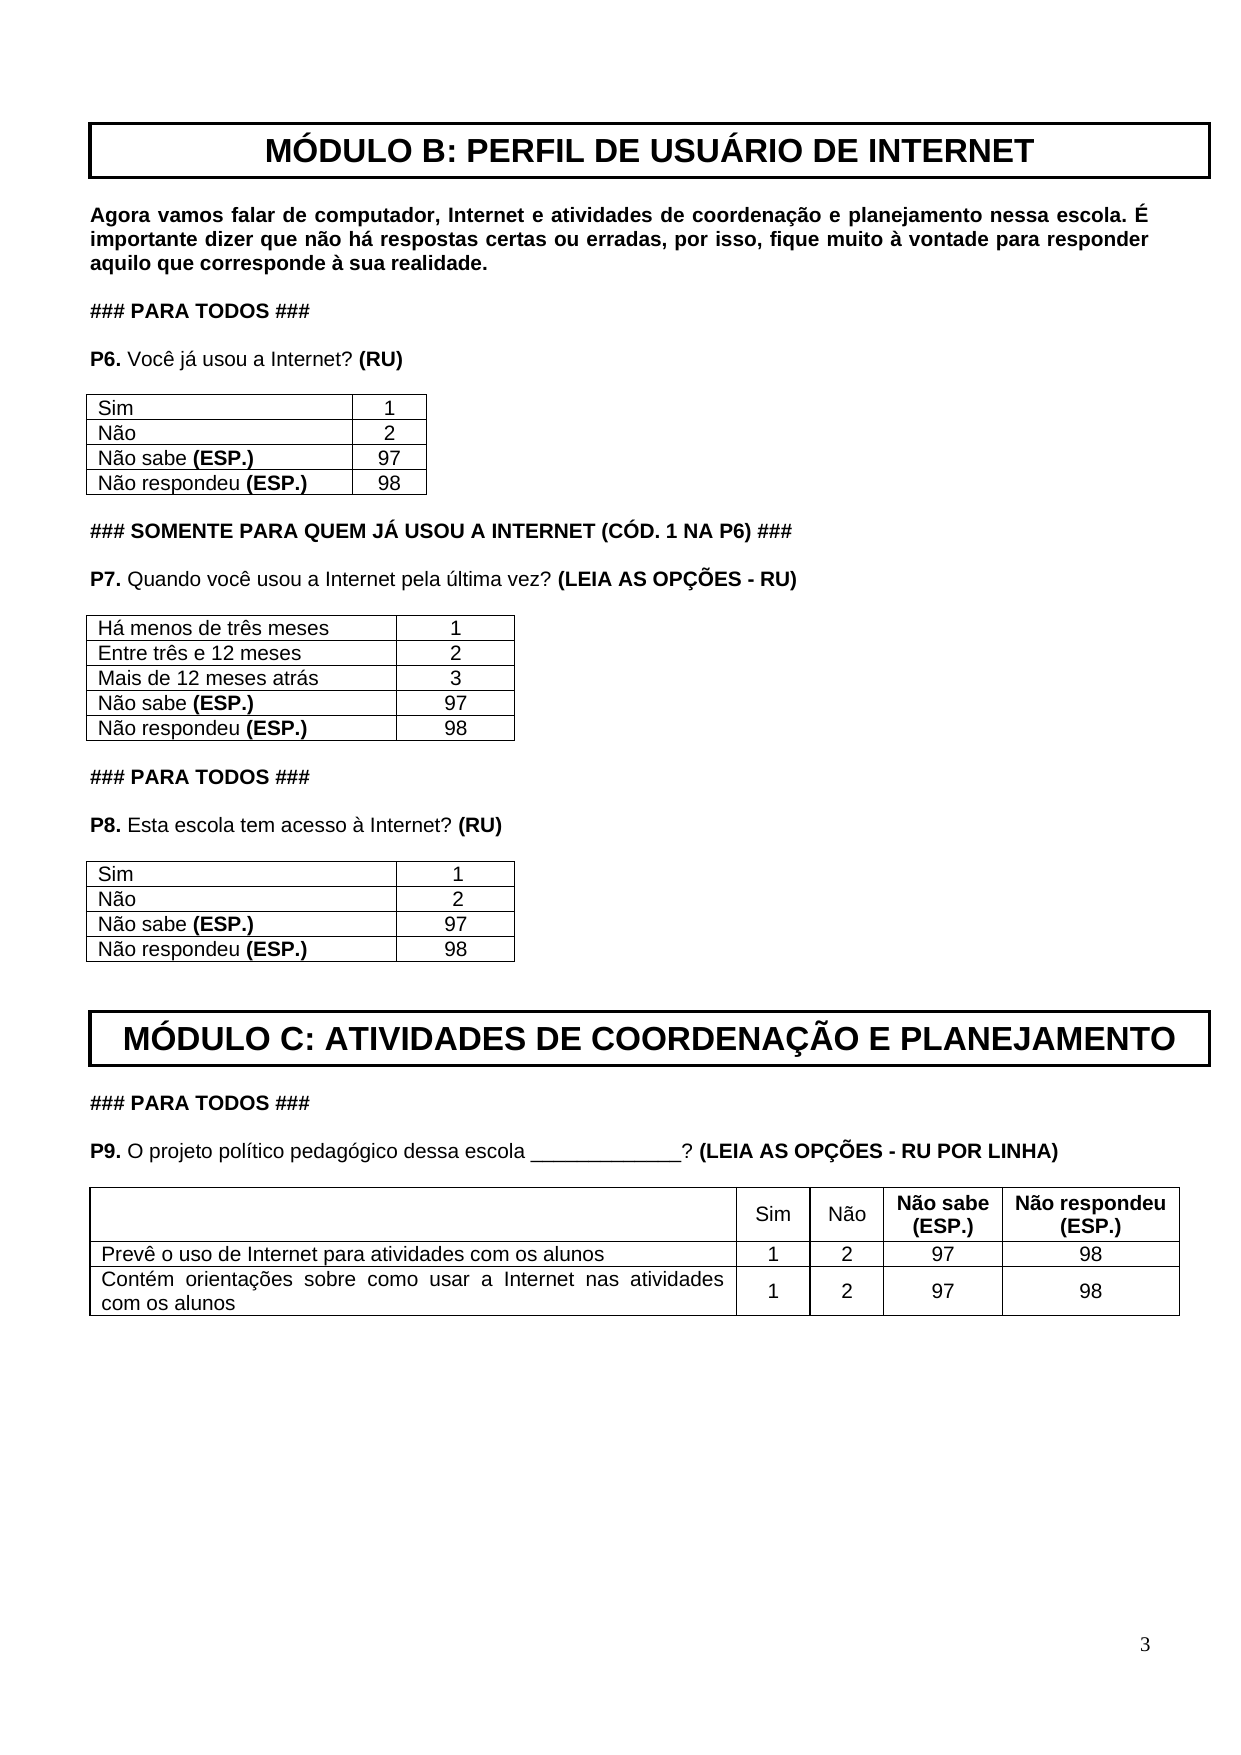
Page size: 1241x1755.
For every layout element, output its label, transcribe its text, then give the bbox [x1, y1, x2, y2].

table_cell 2 [353, 420, 426, 444]
table_header 1 [397, 616, 514, 640]
text Agora vamos falar de computador, Internet e atividades de coordenação e planejamento nessa escola. É importante dizer que não há respostas certas ou erradas, por isso, fique muito à vontade para responder aquilo que corresponde à sua realidade. [90, 203, 1150, 274]
table_cell Não sabe (ESP.) [87, 691, 396, 715]
table_header Sim [87, 862, 396, 886]
table_cell Não [87, 420, 352, 444]
table_header 1 [397, 862, 514, 886]
text ### PARA TODOS ### [90, 765, 1150, 789]
text P6. Você já usou a Internet? (RU) [90, 346, 1150, 370]
table_cell 97 [884, 1267, 1002, 1315]
table_cell 2 [397, 641, 514, 665]
table_cell 2 [397, 887, 514, 911]
table_cell 98 [397, 937, 514, 961]
table_cell 97 [884, 1242, 1002, 1266]
table_header Sim [737, 1188, 809, 1241]
table_cell Não sabe (ESP.) [87, 912, 396, 936]
table_cell 97 [397, 691, 514, 715]
table_cell 1 [737, 1267, 809, 1315]
table_cell Não sabe (ESP.) [87, 445, 352, 469]
text P7. Quando você usou a Internet pela última vez? (LEIA AS OPÇÕES - RU) [90, 567, 1150, 591]
table_cell Não respondeu (ESP.) [87, 470, 352, 494]
table_cell Prevê o uso de Internet para atividades com os alunos [91, 1242, 736, 1266]
table_header Sim [87, 395, 352, 419]
table_cell 3 [397, 666, 514, 690]
table_cell 2 [811, 1242, 883, 1266]
text P8. Esta escola tem acesso à Internet? (RU) [90, 813, 1150, 837]
table_cell 98 [353, 470, 426, 494]
text ### PARA TODOS ### [90, 298, 1150, 322]
table_cell Não respondeu (ESP.) [87, 937, 396, 961]
table_cell Não respondeu (ESP.) [87, 716, 396, 740]
table_header Não respondeu (ESP.) [1003, 1188, 1179, 1241]
table_header Não sabe (ESP.) [884, 1188, 1002, 1241]
table_cell Mais de 12 meses atrás [87, 666, 396, 690]
table_cell Contém orientações sobre como usar a Internet nas atividades com os alunos [91, 1267, 736, 1315]
table_cell 98 [1003, 1267, 1179, 1315]
table_cell Não [87, 887, 396, 911]
table_cell Entre três e 12 meses [87, 641, 396, 665]
table_cell 98 [397, 716, 514, 740]
table_cell 97 [353, 445, 426, 469]
table_cell 2 [811, 1267, 883, 1315]
table_header MÓDULO C: ATIVIDADES DE COORDENAÇÃO E PLANEJAMENTO [92, 1013, 1208, 1064]
table_header Não [811, 1188, 883, 1241]
text P9. O projeto político pedagógico dessa escola _____________? (LEIA AS OPÇÕES - RU POR LINHA) [90, 1139, 1150, 1163]
table_cell 98 [1003, 1242, 1179, 1266]
table_header 1 [353, 395, 426, 419]
table_header Há menos de três meses [87, 616, 396, 640]
table_cell 1 [737, 1242, 809, 1266]
table_header MÓDULO B: PERFIL DE USUÁRIO DE INTERNET [92, 125, 1208, 176]
text ### SOMENTE PARA QUEM JÁ USOU A INTERNET (CÓD. 1 NA P6) ### [90, 519, 1150, 543]
text ### PARA TODOS ### [90, 1091, 1150, 1115]
table_header [91, 1188, 736, 1241]
table_cell 97 [397, 912, 514, 936]
